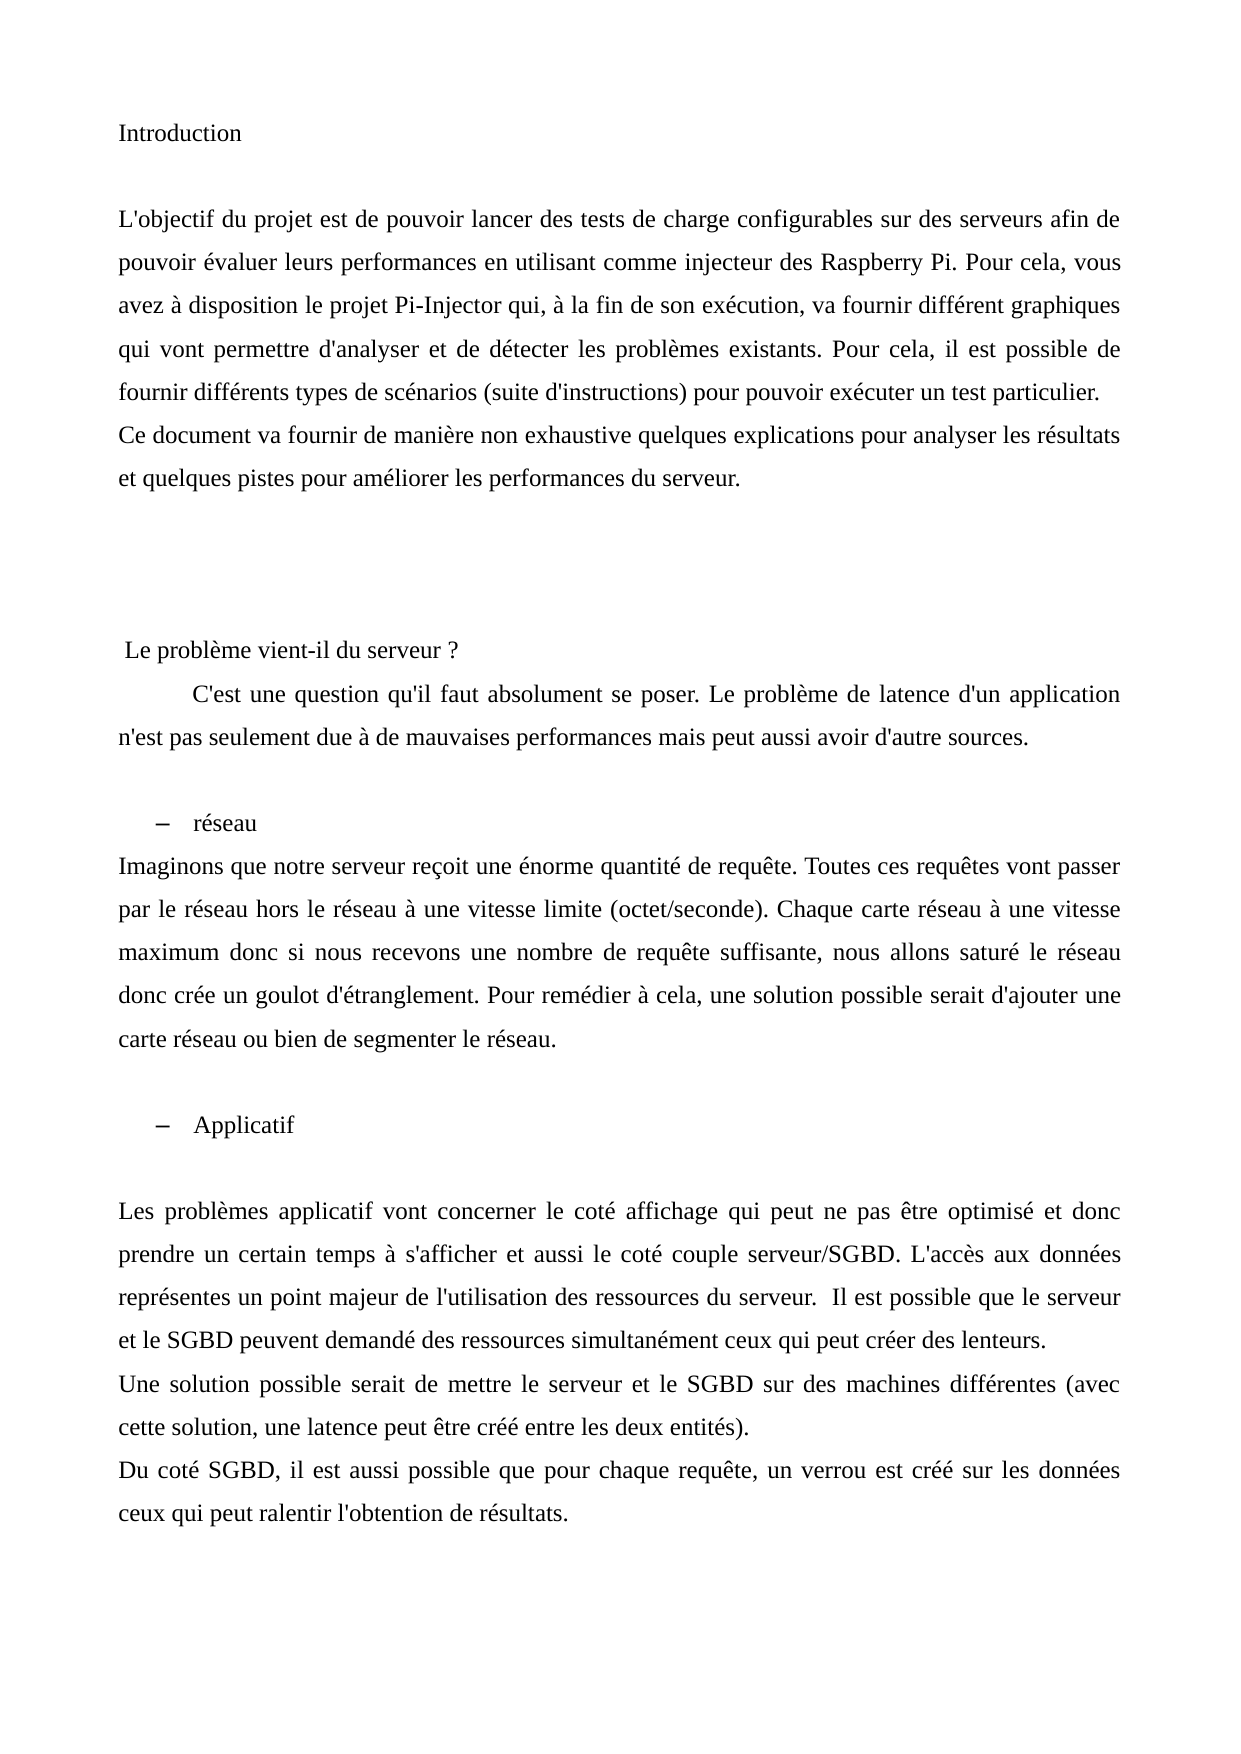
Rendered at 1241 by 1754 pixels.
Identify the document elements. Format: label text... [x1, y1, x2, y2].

list Applicatif [156, 1110, 1122, 1139]
text Le problème vient-il du serveur ? [118, 636, 1122, 664]
text Ce document va fournir de manière non exhaustive quelques explications pour analyser les résultats et quelques pistes pour améliorer les performances du serveur. [118, 420, 1122, 492]
text L'objectif du projet est de pouvoir lancer des tests de charge configurables sur des serveurs afin de pouvoir évaluer leurs performances en utilisant comme injecteur des Raspberry Pi. Pour cela, vous avez à disposition le projet Pi-Injector qui, à la fin de son exécution, va fournir différent graphiques qui vont permettre d'analyser et de détecter les problèmes existants. Pour cela, il est possible de fournir différents types de scénarios (suite d'instructions) pour pouvoir exécuter un test particulier. [118, 204, 1122, 406]
list réseau [156, 808, 1122, 837]
text Les problèmes applicatif vont concerner le coté affichage qui peut ne pas être optimisé et donc prendre un certain temps à s'afficher et aussi le coté couple serveur/SGBD. L'accès aux données représentes un point majeur de l'utilisation des ressources du serveur. Il est possible que le serveur et le SGBD peuvent demandé des ressources simultanément ceux qui peut créer des lenteurs. [118, 1196, 1122, 1354]
text Introduction [118, 118, 1122, 147]
text Du coté SGBD, il est aussi possible que pour chaque requête, un verrou est créé sur les données ceux qui peut ralentir l'obtention de résultats. [118, 1455, 1122, 1527]
text C'est une question qu'il faut absolument se poser. Le problème de latence d'un application n'est pas seulement due à de mauvaises performances mais peut aussi avoir d'autre sources. [118, 679, 1122, 751]
text Une solution possible serait de mettre le serveur et le SGBD sur des machines différentes (avec cette solution, une latence peut être créé entre les deux entités). [118, 1369, 1122, 1441]
text Imaginons que notre serveur reçoit une énorme quantité de requête. Toutes ces requêtes vont passer par le réseau hors le réseau à une vitesse limite (octet/seconde). Chaque carte réseau à une vitesse maximum donc si nous recevons une nombre de requête suffisante, nous allons saturé le réseau donc crée un goulot d'étranglement. Pour remédier à cela, une solution possible serait d'ajouter une carte réseau ou bien de segmenter le réseau. [118, 851, 1122, 1052]
